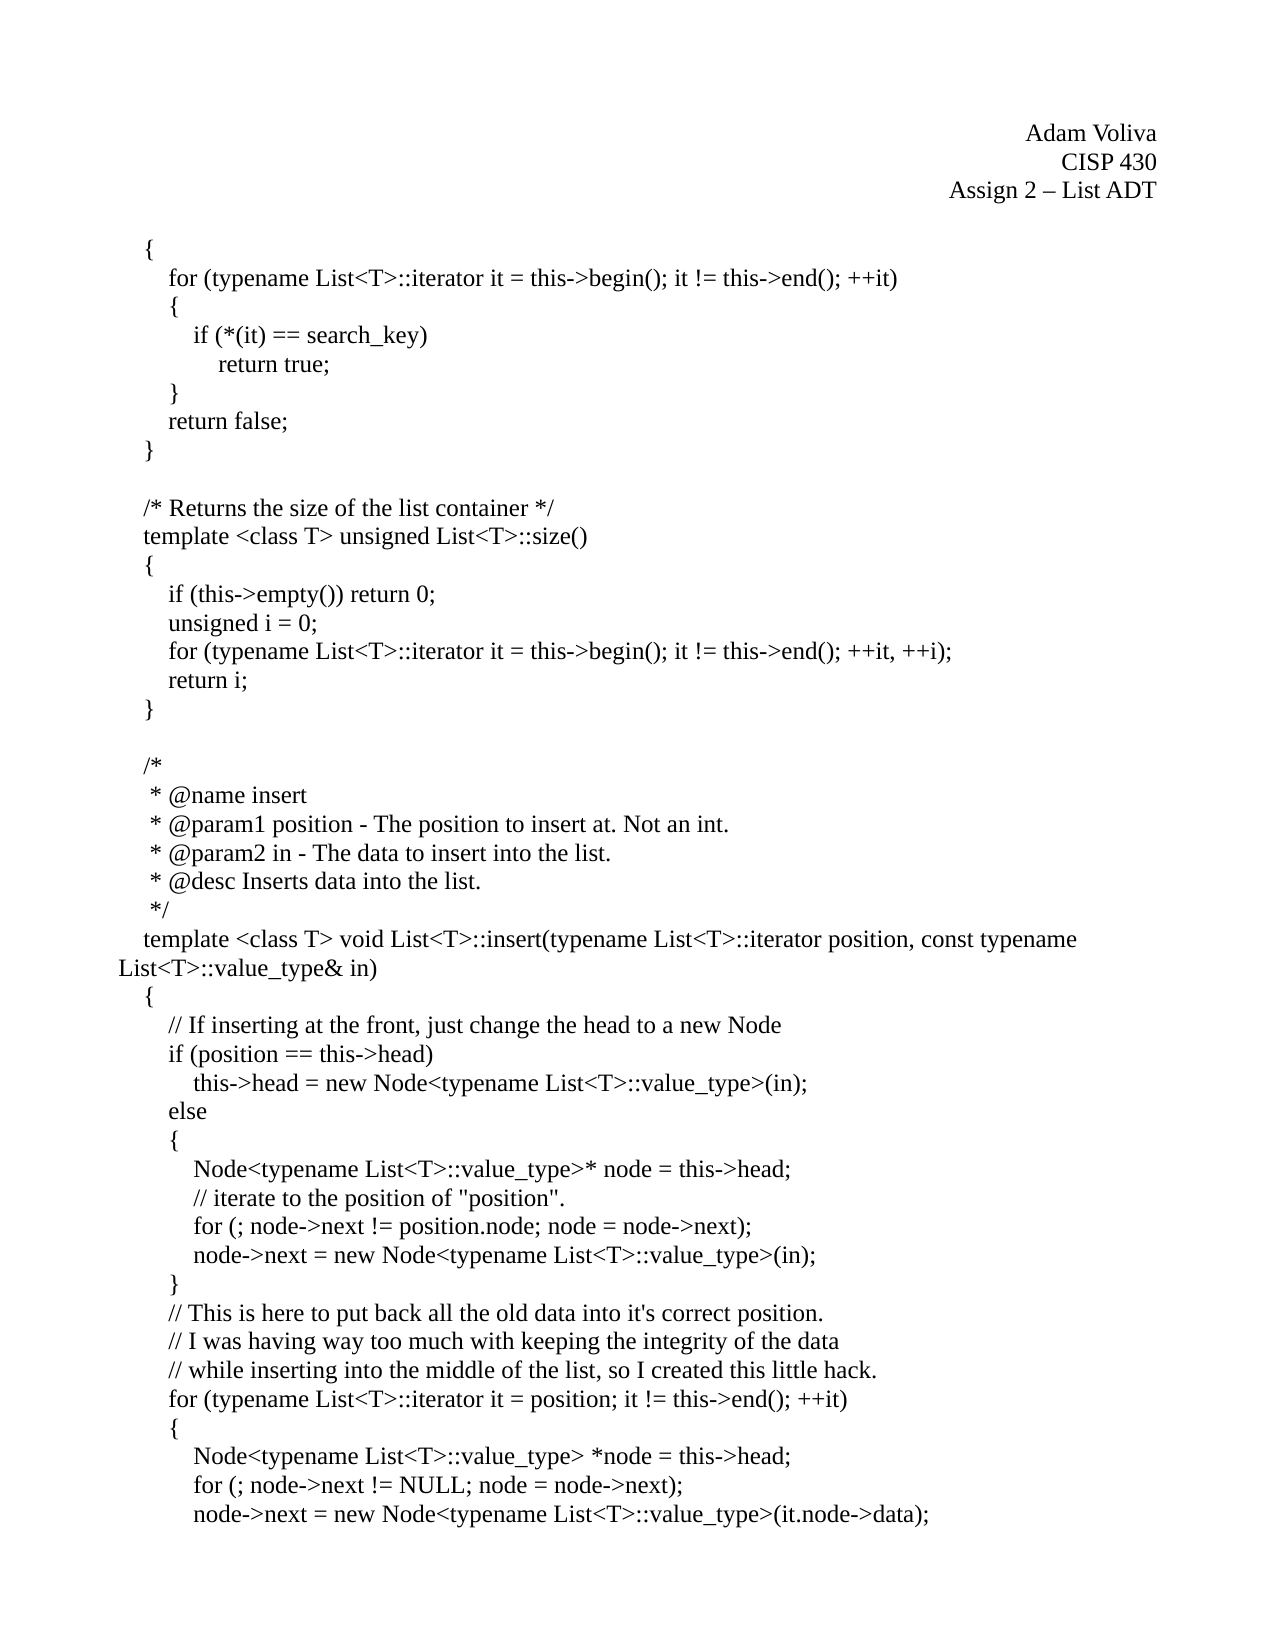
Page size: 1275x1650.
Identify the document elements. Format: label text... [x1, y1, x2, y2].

text { [118, 234, 1157, 263]
text * @param2 in - The data to insert into the list. [118, 838, 1157, 866]
text if (this->empty()) return 0; [118, 579, 1157, 608]
text if (*(it) == search_key) [118, 320, 1157, 349]
text } [118, 1269, 1157, 1298]
text * @desc Inserts data into the list. [118, 866, 1157, 895]
text // I was having way too much with keeping the integrity of the data [118, 1326, 1157, 1355]
text for (; node->next != position.node; node = node->next); [118, 1211, 1157, 1240]
text // This is here to put back all the old data into it's correct position. [118, 1298, 1157, 1326]
text Node<typename List<T>::value_type>* node = this->head; [118, 1154, 1157, 1183]
text { [118, 291, 1157, 320]
text template <class T> void List<T>::insert(typename List<T>::iterator position, const typename List<T>::value_type& in) [118, 924, 1157, 981]
text */ [118, 895, 1157, 924]
text return i; [118, 665, 1157, 694]
text return true; [118, 349, 1157, 378]
text * @param1 position - The position to insert at. Not an int. [118, 809, 1157, 838]
text for (; node->next != NULL; node = node->next); [118, 1470, 1157, 1499]
text Node<typename List<T>::value_type> *node = this->head; [118, 1441, 1157, 1470]
text if (position == this->head) [118, 1039, 1157, 1068]
text for (typename List<T>::iterator it = this->begin(); it != this->end(); ++it) [118, 263, 1157, 291]
text { [118, 1125, 1157, 1154]
text node->next = new Node<typename List<T>::value_type>(in); [118, 1240, 1157, 1269]
text /* Returns the size of the list container */ [118, 493, 1157, 521]
text } [118, 694, 1157, 723]
text this->head = new Node<typename List<T>::value_type>(in); [118, 1068, 1157, 1096]
text unsigned i = 0; [118, 608, 1157, 636]
text } [118, 378, 1157, 406]
text // If inserting at the front, just change the head to a new Node [118, 1010, 1157, 1039]
text { [118, 981, 1157, 1010]
text for (typename List<T>::iterator it = this->begin(); it != this->end(); ++it, ++i); [118, 636, 1157, 665]
text return false; [118, 406, 1157, 435]
text /* [118, 751, 1157, 780]
text template <class T> unsigned List<T>::size() [118, 521, 1157, 550]
text else [118, 1096, 1157, 1125]
text } [118, 435, 1157, 464]
text node->next = new Node<typename List<T>::value_type>(it.node->data); [118, 1499, 1157, 1528]
text { [118, 550, 1157, 579]
text // iterate to the position of "position". [118, 1183, 1157, 1211]
text // while inserting into the middle of the list, so I created this little hack. [118, 1355, 1157, 1384]
text { [118, 1413, 1157, 1441]
text for (typename List<T>::iterator it = position; it != this->end(); ++it) [118, 1384, 1157, 1413]
text * @name insert [118, 780, 1157, 809]
